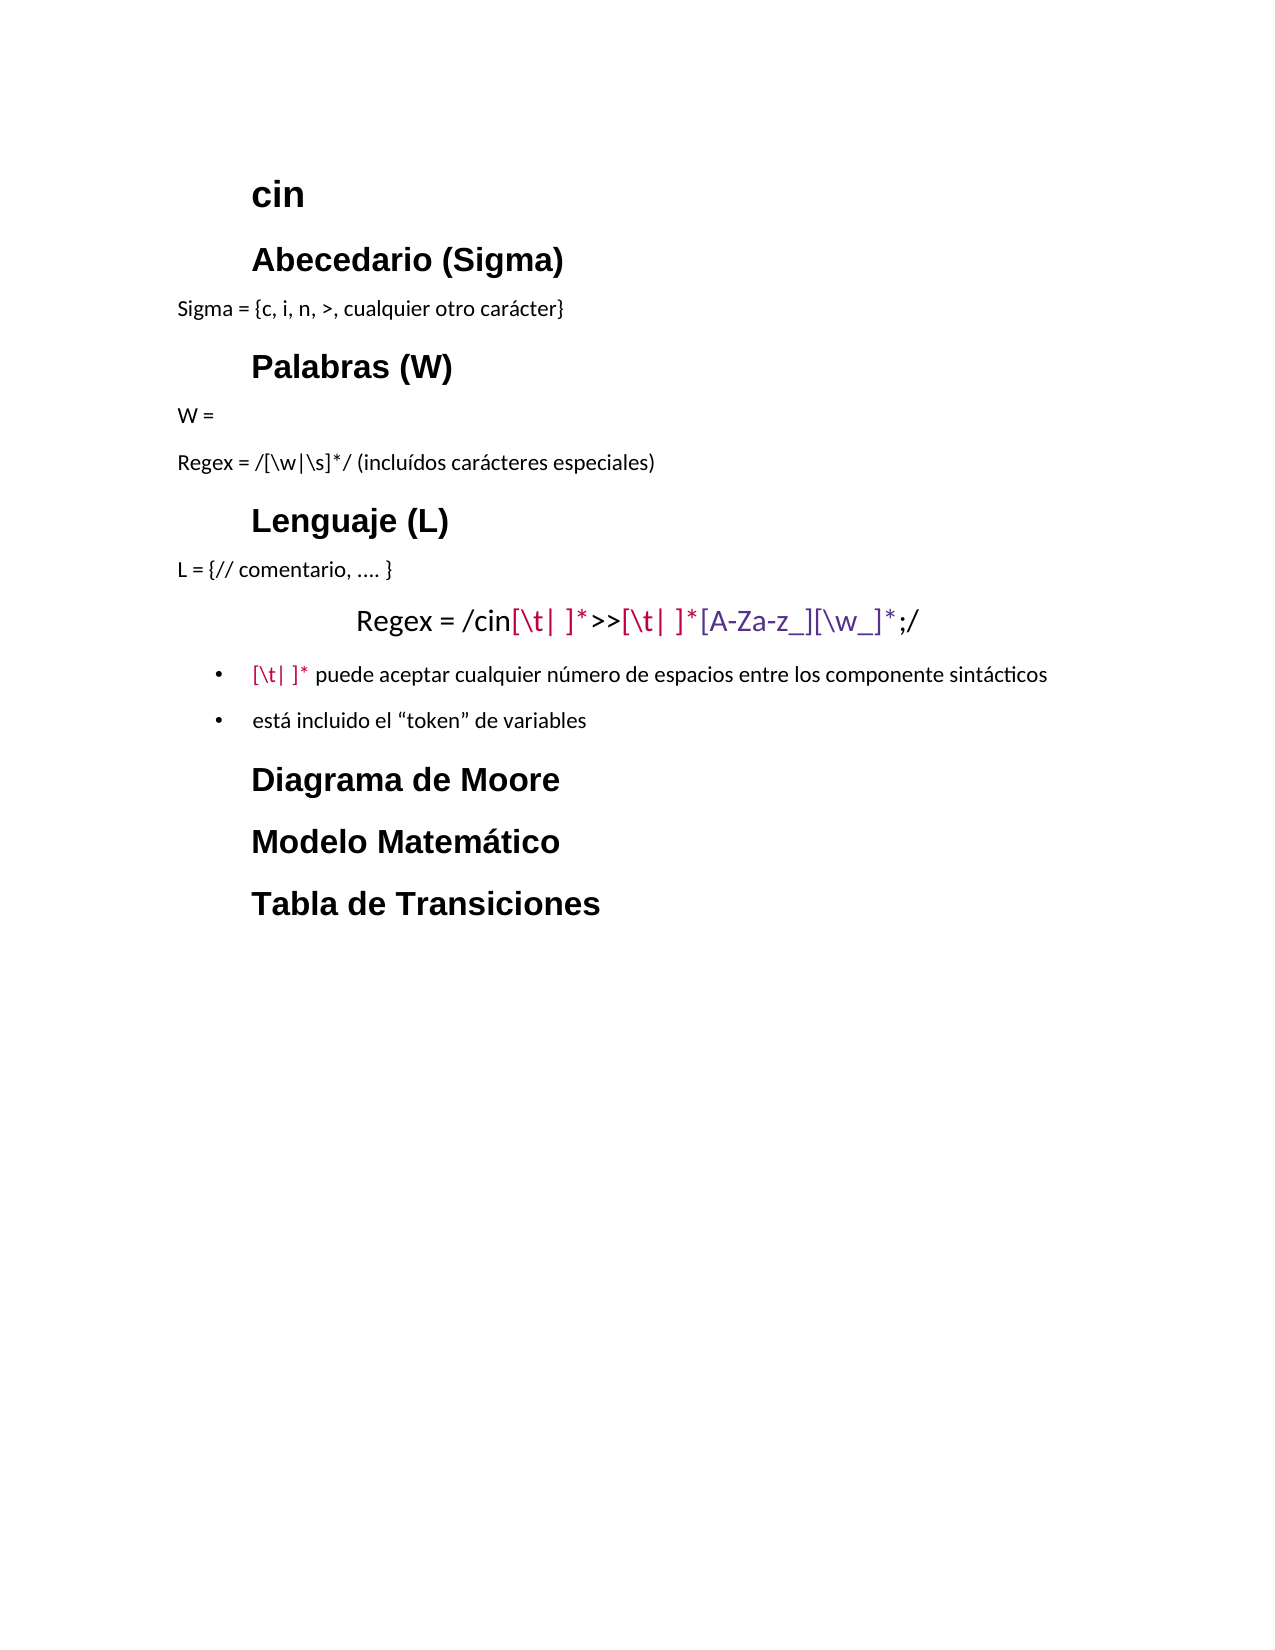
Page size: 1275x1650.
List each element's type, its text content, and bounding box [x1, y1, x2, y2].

text Sigma = {c, i, n, >, cualquier otro carácter} [177, 294, 1098, 322]
text Regex = /[\w|\s]*/ (incluídos carácteres especiales) [177, 448, 1098, 476]
subtitle Diagrama de Moore [177, 759, 1098, 798]
subtitle Palabras (W) [177, 347, 1098, 385]
text W = [177, 401, 1098, 429]
subtitle Modelo Matemático [177, 822, 1098, 860]
list está incluido el “token” de variables [215, 707, 1098, 734]
subtitle cin [177, 173, 1098, 216]
list [\t| ]* puede aceptar cualquier número de espacios entre los componente sintácticos [215, 660, 1098, 688]
subtitle Lenguaje (L) [177, 501, 1098, 539]
text L = {// comentario, .... } [177, 555, 1098, 583]
subtitle Tabla de Transiciones [177, 884, 1098, 923]
text Regex = /cin[\t| ]*>>[\t| ]*[A-Za-z_][\w_]*;/ [177, 601, 1098, 639]
subtitle Abecedario (Sigma) [177, 240, 1098, 278]
